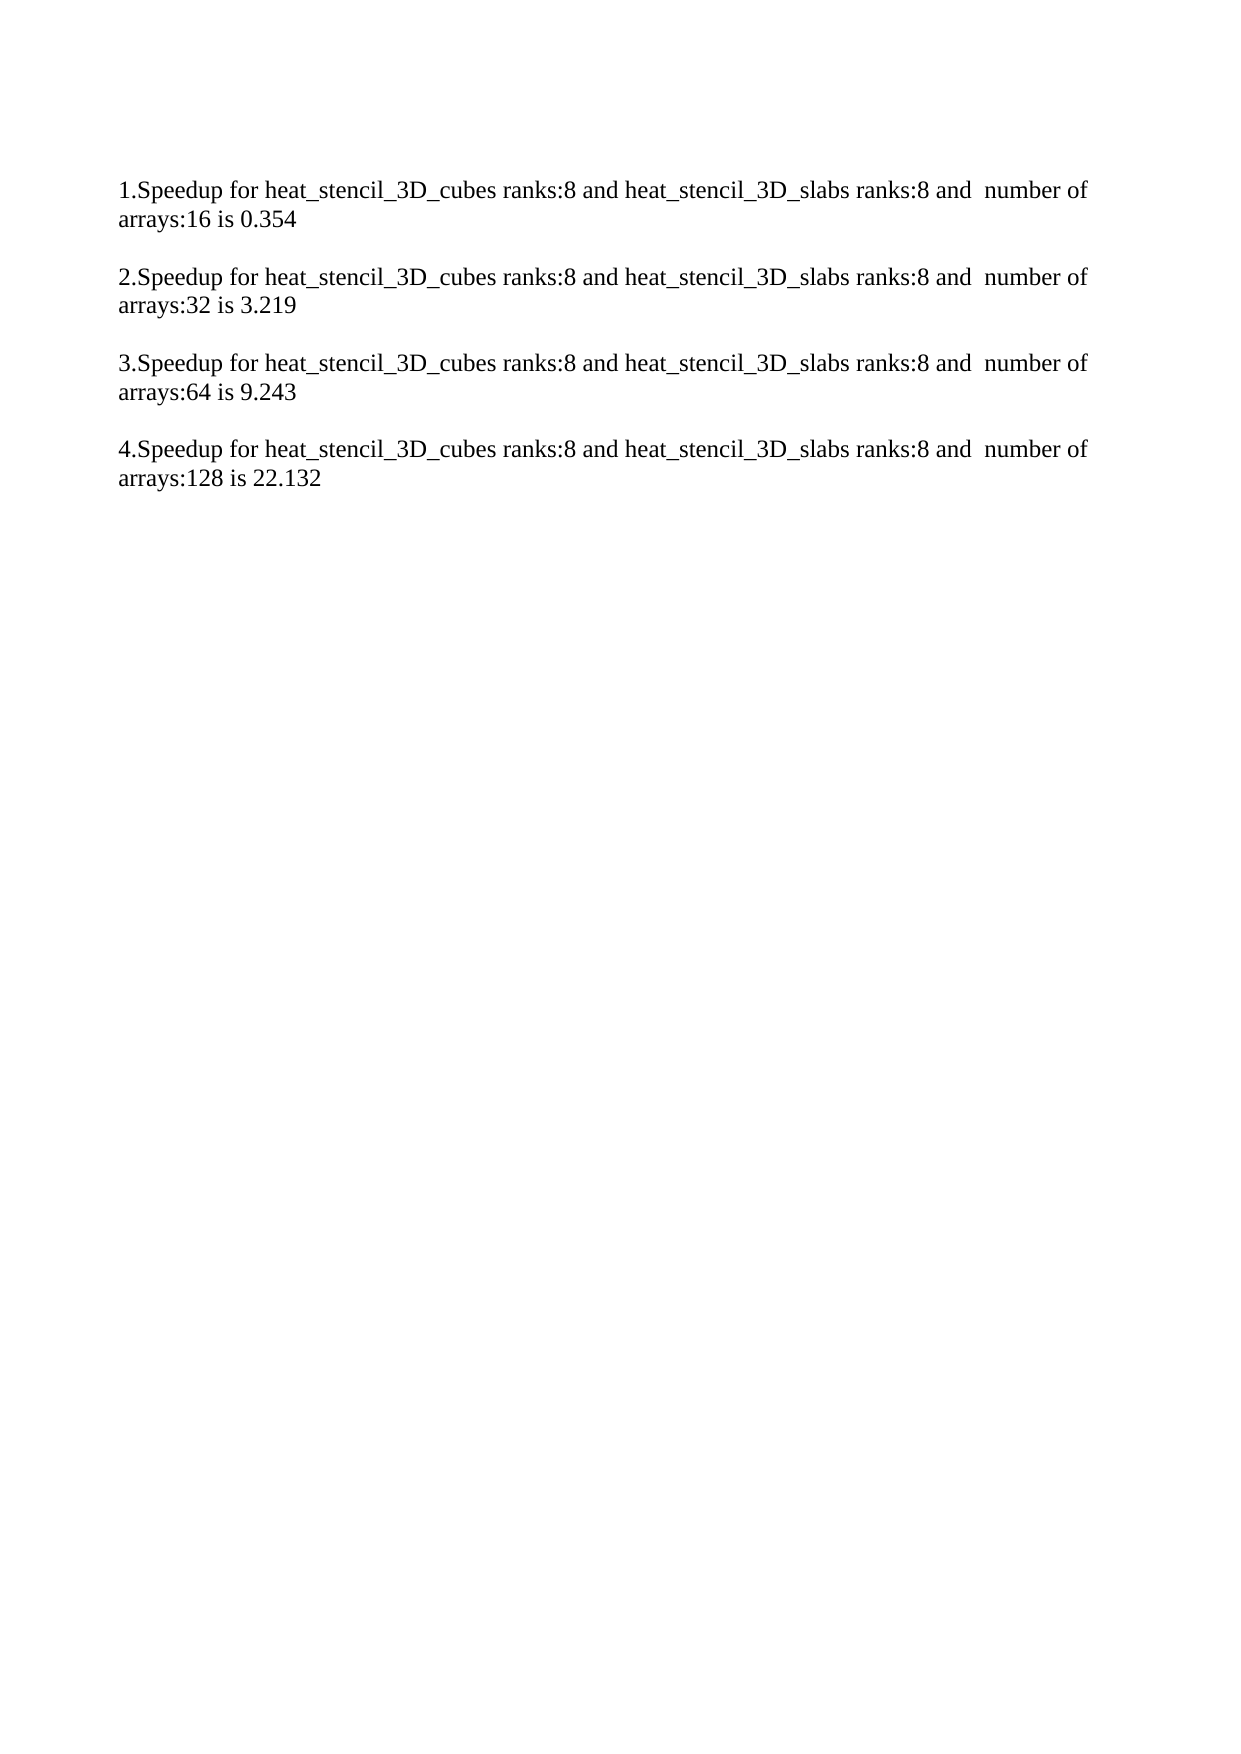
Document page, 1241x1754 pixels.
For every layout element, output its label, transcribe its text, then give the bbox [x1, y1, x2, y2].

text 3.Speedup for heat_stencil_3D_cubes ranks:8 and heat_stencil_3D_slabs ranks:8 and number of arrays:64 is 9.243 [118, 348, 1122, 406]
text 4.Speedup for heat_stencil_3D_cubes ranks:8 and heat_stencil_3D_slabs ranks:8 and number of arrays:128 is 22.132 [118, 434, 1122, 492]
text 1.Speedup for heat_stencil_3D_cubes ranks:8 and heat_stencil_3D_slabs ranks:8 and number of arrays:16 is 0.354 [118, 176, 1122, 233]
text 2.Speedup for heat_stencil_3D_cubes ranks:8 and heat_stencil_3D_slabs ranks:8 and number of arrays:32 is 3.219 [118, 262, 1122, 319]
